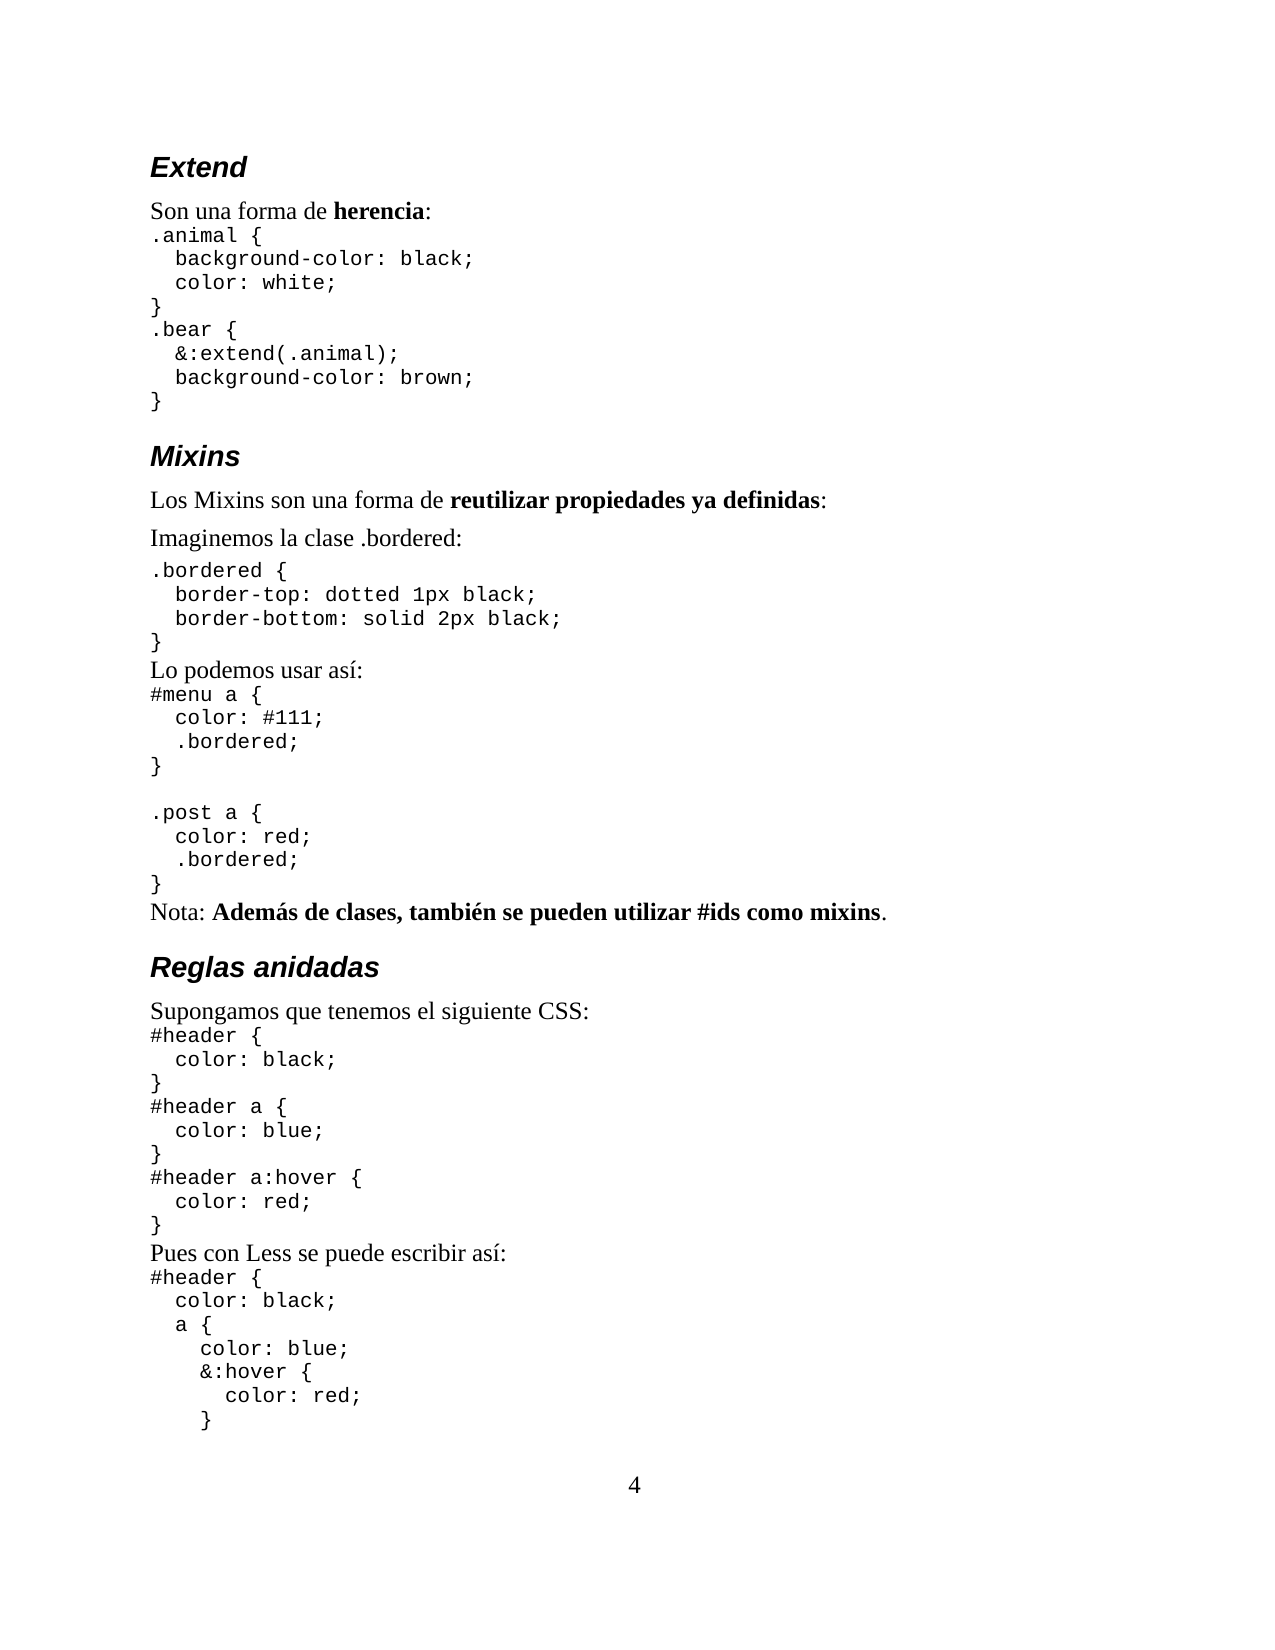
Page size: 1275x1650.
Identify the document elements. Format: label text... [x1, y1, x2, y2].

text a { [150, 1314, 1125, 1338]
text .bear { [150, 319, 1125, 343]
text color: red; [150, 1191, 1125, 1214]
text color: black; [150, 1290, 1125, 1314]
text .bordered; [150, 731, 1125, 755]
text } [150, 1072, 1125, 1096]
text border-top: dotted 1px black; [150, 584, 1125, 608]
text background-color: brown; [150, 367, 1125, 390]
text Lo podemos usar así: [150, 655, 1125, 684]
text Supongamos que tenemos el siguiente CSS: [150, 996, 1125, 1025]
text Nota: Además de clases, también se pueden utilizar #ids como mixins. [150, 897, 1125, 925]
text color: black; [150, 1049, 1125, 1072]
text color: red; [150, 826, 1125, 849]
text #header a:hover { [150, 1167, 1125, 1191]
text .post a { [150, 802, 1125, 826]
text color: #111; [150, 707, 1125, 731]
text } [150, 1214, 1125, 1238]
text background-color: black; [150, 248, 1125, 272]
text Pues con Less se puede escribir así: [150, 1238, 1125, 1267]
text &:extend(.animal); [150, 343, 1125, 367]
text } [150, 755, 1125, 778]
text } [150, 631, 1125, 655]
subtitle Extend [150, 150, 1125, 183]
text } [150, 1408, 1125, 1432]
subtitle Mixins [150, 439, 1125, 472]
text .animal { [150, 225, 1125, 248]
text color: red; [150, 1385, 1125, 1408]
text } [150, 390, 1125, 414]
text border-bottom: solid 2px black; [150, 608, 1125, 631]
text Imaginemos la clase .bordered: [150, 523, 1125, 551]
text } [150, 296, 1125, 319]
text color: white; [150, 272, 1125, 296]
text #menu a { [150, 684, 1125, 707]
text color: blue; [150, 1338, 1125, 1361]
text } [150, 873, 1125, 897]
text .bordered { [150, 560, 1125, 584]
text } [150, 1143, 1125, 1167]
text color: blue; [150, 1120, 1125, 1143]
text Los Mixins son una forma de reutilizar propiedades ya definidas: [150, 485, 1125, 514]
text .bordered; [150, 849, 1125, 873]
subtitle Reglas anidadas [150, 950, 1125, 984]
text &:hover { [150, 1361, 1125, 1385]
text #header a { [150, 1096, 1125, 1120]
text Son una forma de herencia: [150, 196, 1125, 225]
text #header { [150, 1267, 1125, 1290]
text #header { [150, 1025, 1125, 1049]
